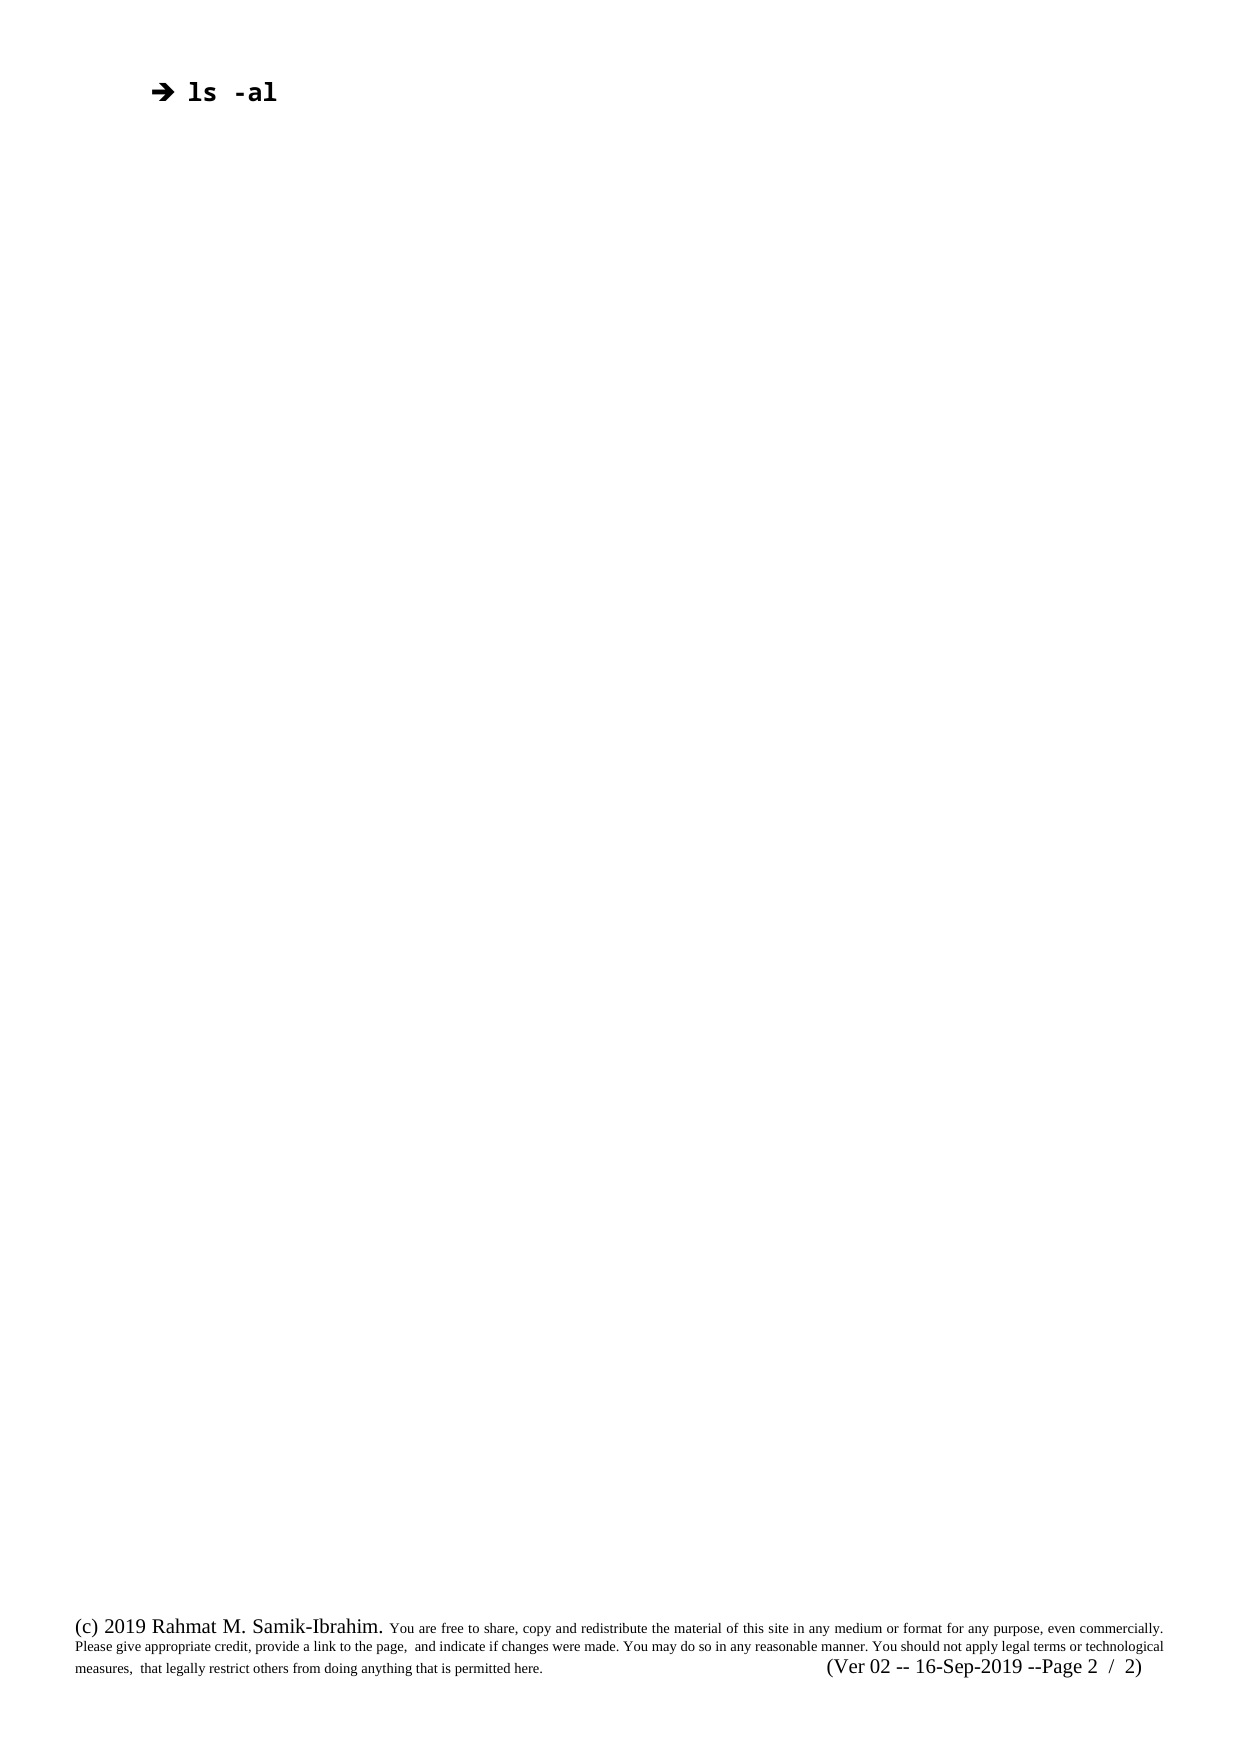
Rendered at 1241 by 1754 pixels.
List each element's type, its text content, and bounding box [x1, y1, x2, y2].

list ls -al [150, 75, 1166, 109]
